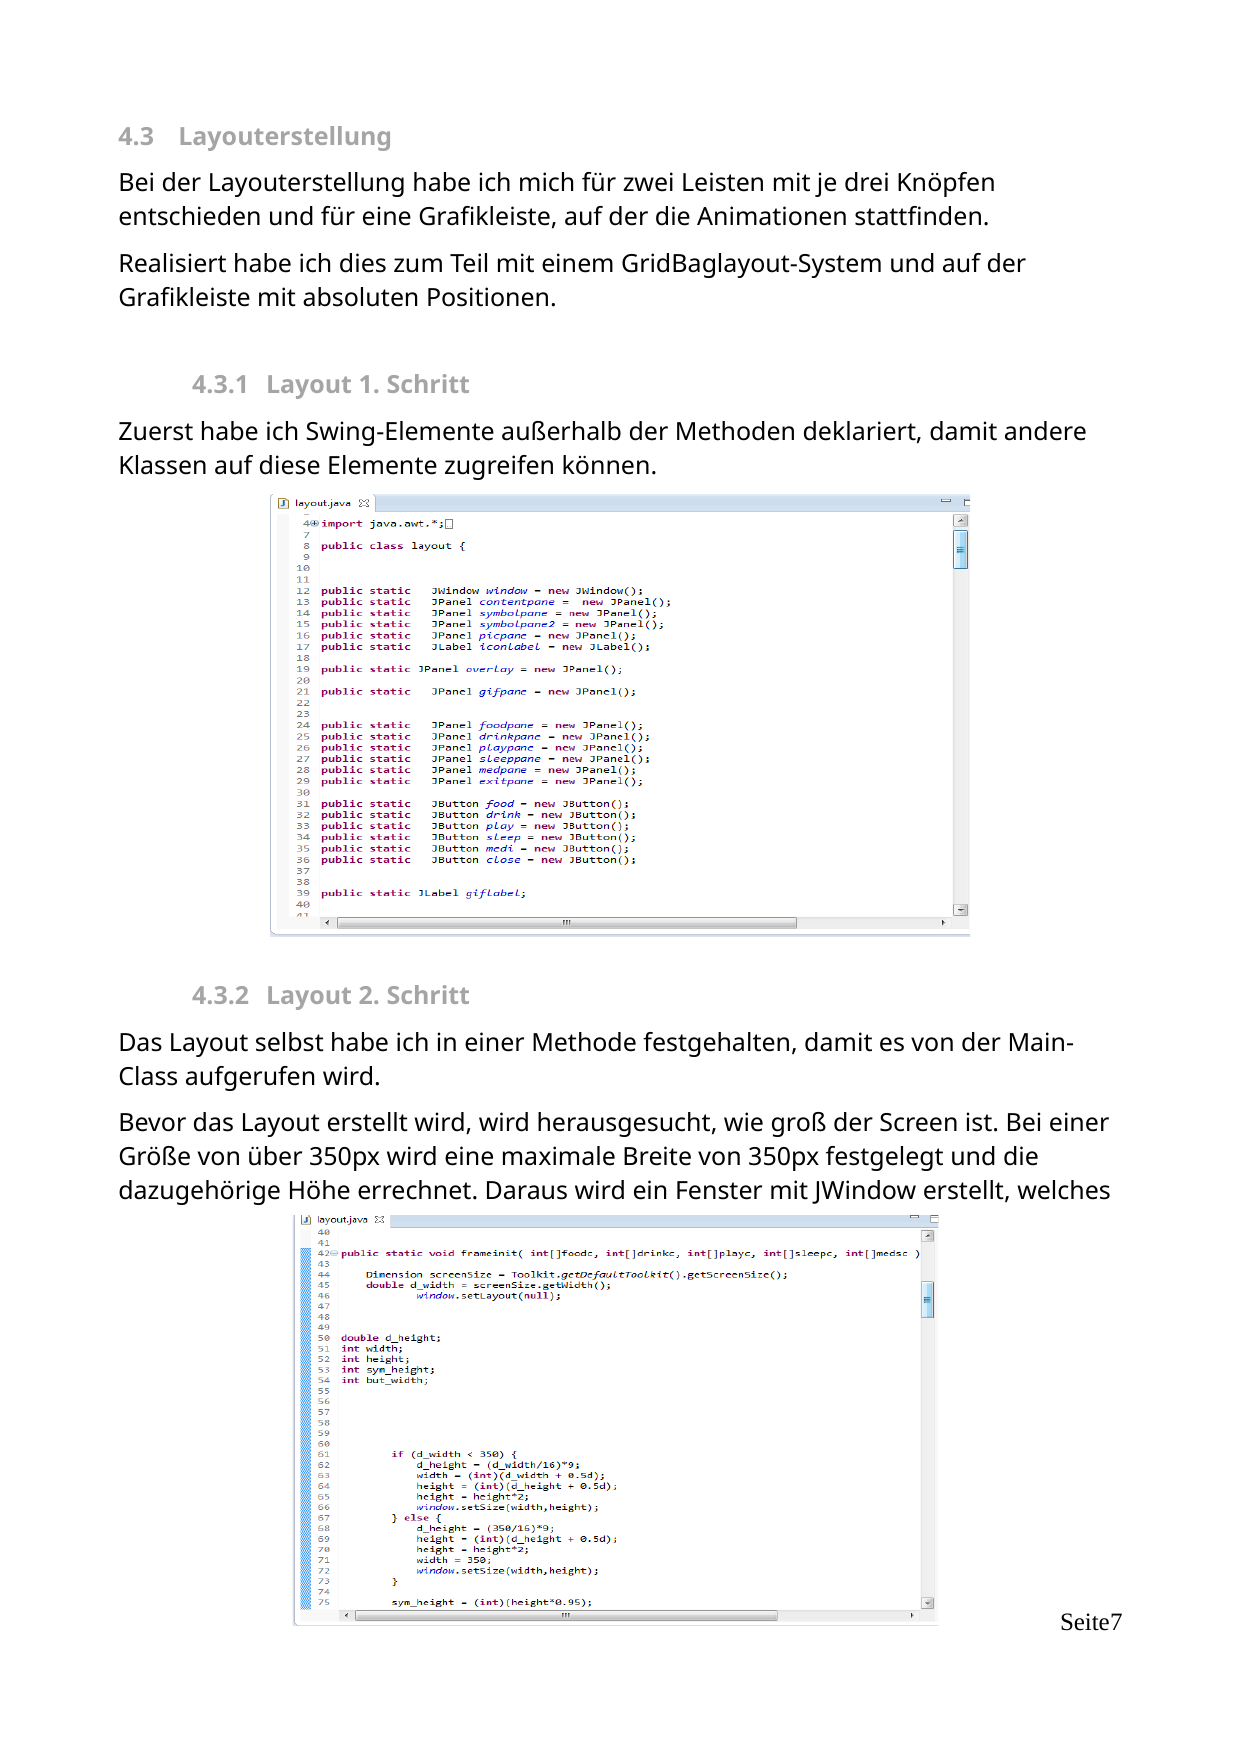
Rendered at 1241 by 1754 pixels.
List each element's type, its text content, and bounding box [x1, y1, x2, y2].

subtitle 4.3 Layouterstellung [118, 118, 1122, 152]
picture [270, 494, 971, 937]
text Bevor das Layout erstellt wird, wird herausgesucht, wie groß der Screen ist. Bei einer Größe von über 350px wird eine maximale Breite von 350px festgelegt und die dazugehörige Höhe errechnet. Daraus wird ein Fenster mit JWindow erstellt, welches [118, 1105, 1122, 1207]
subtitle 4.3.2 Layout 2. Schritt [118, 978, 1122, 1012]
text Zuerst habe ich Swing-Elemente außerhalb der Methoden deklariert, damit andere Klassen auf diese Elemente zugreifen können. [118, 414, 1122, 482]
text Das Layout selbst habe ich in einer Methode festgehalten, damit es von der Main-Class aufgerufen wird. [118, 1024, 1122, 1092]
picture [292, 1215, 939, 1626]
text Bei der Layouterstellung habe ich mich für zwei Leisten mit je drei Knöpfen entschieden und für eine Grafikleiste, auf der die Animationen stattfinden. [118, 165, 1122, 233]
subtitle 4.3.1 Layout 1. Schritt [118, 367, 1122, 401]
text Realisiert habe ich dies zum Teil mit einem GridBaglayout-System und auf der Grafikleiste mit absoluten Positionen. [118, 245, 1122, 313]
